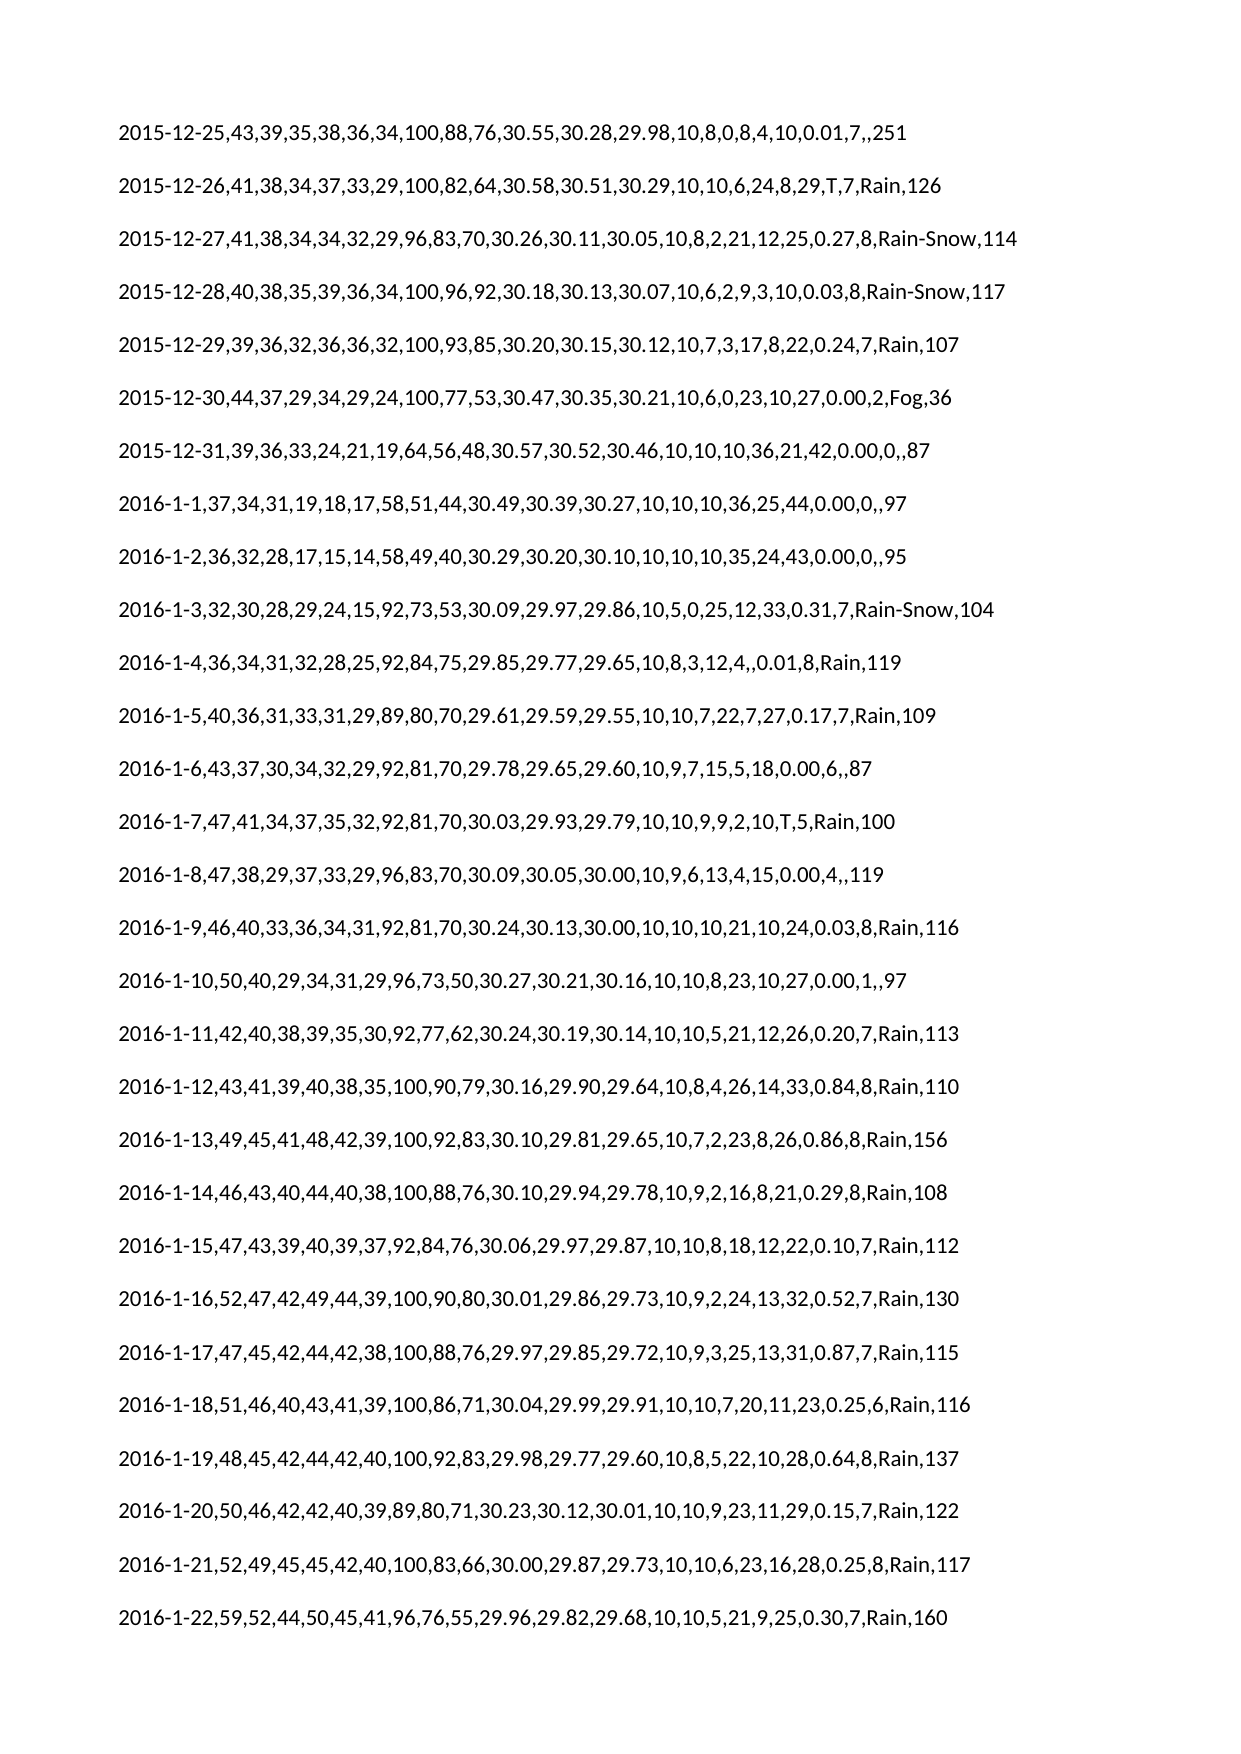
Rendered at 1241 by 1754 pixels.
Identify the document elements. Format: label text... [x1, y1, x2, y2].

text 2015-12-30,44,37,29,34,29,24,100,77,53,30.47,30.35,30.21,10,6,0,23,10,27,0.00,2,Fog,36 [118, 383, 1122, 411]
text 2016-1-19,48,45,42,44,42,40,100,92,83,29.98,29.77,29.60,10,8,5,22,10,28,0.64,8,Rain,137 [118, 1444, 1122, 1472]
text 2015-12-28,40,38,35,39,36,34,100,96,92,30.18,30.13,30.07,10,6,2,9,3,10,0.03,8,Rain-Snow,117 [118, 277, 1122, 305]
text 2016-1-14,46,43,40,44,40,38,100,88,76,30.10,29.94,29.78,10,9,2,16,8,21,0.29,8,Rain,108 [118, 1178, 1122, 1207]
text 2016-1-22,59,52,44,50,45,41,96,76,55,29.96,29.82,29.68,10,10,5,21,9,25,0.30,7,Rain,160 [118, 1603, 1122, 1631]
text 2015-12-27,41,38,34,34,32,29,96,83,70,30.26,30.11,30.05,10,8,2,21,12,25,0.27,8,Rain-Snow,114 [118, 224, 1122, 252]
text 2016-1-8,47,38,29,37,33,29,96,83,70,30.09,30.05,30.00,10,9,6,13,4,15,0.00,4,,119 [118, 860, 1122, 888]
text 2015-12-25,43,39,35,38,36,34,100,88,76,30.55,30.28,29.98,10,8,0,8,4,10,0.01,7,,251 [118, 118, 1122, 146]
text 2016-1-20,50,46,42,42,40,39,89,80,71,30.23,30.12,30.01,10,10,9,23,11,29,0.15,7,Rain,122 [118, 1497, 1122, 1525]
text 2016-1-21,52,49,45,45,42,40,100,83,66,30.00,29.87,29.73,10,10,6,23,16,28,0.25,8,Rain,117 [118, 1550, 1122, 1578]
text 2016-1-15,47,43,39,40,39,37,92,84,76,30.06,29.97,29.87,10,10,8,18,12,22,0.10,7,Rain,112 [118, 1232, 1122, 1259]
text 2016-1-1,37,34,31,19,18,17,58,51,44,30.49,30.39,30.27,10,10,10,36,25,44,0.00,0,,97 [118, 489, 1122, 517]
text 2016-1-16,52,47,42,49,44,39,100,90,80,30.01,29.86,29.73,10,9,2,24,13,32,0.52,7,Rain,130 [118, 1284, 1122, 1313]
text 2015-12-26,41,38,34,37,33,29,100,82,64,30.58,30.51,30.29,10,10,6,24,8,29,T,7,Rain,126 [118, 171, 1122, 199]
text 2015-12-29,39,36,32,36,36,32,100,93,85,30.20,30.15,30.12,10,7,3,17,8,22,0.24,7,Rain,107 [118, 330, 1122, 358]
text 2016-1-9,46,40,33,36,34,31,92,81,70,30.24,30.13,30.00,10,10,10,21,10,24,0.03,8,Rain,116 [118, 913, 1122, 941]
text 2016-1-10,50,40,29,34,31,29,96,73,50,30.27,30.21,30.16,10,10,8,23,10,27,0.00,1,,97 [118, 966, 1122, 994]
text 2016-1-3,32,30,28,29,24,15,92,73,53,30.09,29.97,29.86,10,5,0,25,12,33,0.31,7,Rain-Snow,104 [118, 595, 1122, 623]
text 2015-12-31,39,36,33,24,21,19,64,56,48,30.57,30.52,30.46,10,10,10,36,21,42,0.00,0,,87 [118, 436, 1122, 464]
text 2016-1-5,40,36,31,33,31,29,89,80,70,29.61,29.59,29.55,10,10,7,22,7,27,0.17,7,Rain,109 [118, 701, 1122, 729]
text 2016-1-11,42,40,38,39,35,30,92,77,62,30.24,30.19,30.14,10,10,5,21,12,26,0.20,7,Rain,113 [118, 1019, 1122, 1047]
text 2016-1-13,49,45,41,48,42,39,100,92,83,30.10,29.81,29.65,10,7,2,23,8,26,0.86,8,Rain,156 [118, 1126, 1122, 1153]
text 2016-1-18,51,46,40,43,41,39,100,86,71,30.04,29.99,29.91,10,10,7,20,11,23,0.25,6,Rain,116 [118, 1391, 1122, 1419]
text 2016-1-7,47,41,34,37,35,32,92,81,70,30.03,29.93,29.79,10,10,9,9,2,10,T,5,Rain,100 [118, 807, 1122, 835]
text 2016-1-4,36,34,31,32,28,25,92,84,75,29.85,29.77,29.65,10,8,3,12,4,,0.01,8,Rain,119 [118, 648, 1122, 676]
text 2016-1-6,43,37,30,34,32,29,92,81,70,29.78,29.65,29.60,10,9,7,15,5,18,0.00,6,,87 [118, 754, 1122, 782]
text 2016-1-2,36,32,28,17,15,14,58,49,40,30.29,30.20,30.10,10,10,10,35,24,43,0.00,0,,95 [118, 542, 1122, 570]
text 2016-1-17,47,45,42,44,42,38,100,88,76,29.97,29.85,29.72,10,9,3,25,13,31,0.87,7,Rain,115 [118, 1338, 1122, 1366]
text 2016-1-12,43,41,39,40,38,35,100,90,79,30.16,29.90,29.64,10,8,4,26,14,33,0.84,8,Rain,110 [118, 1072, 1122, 1101]
